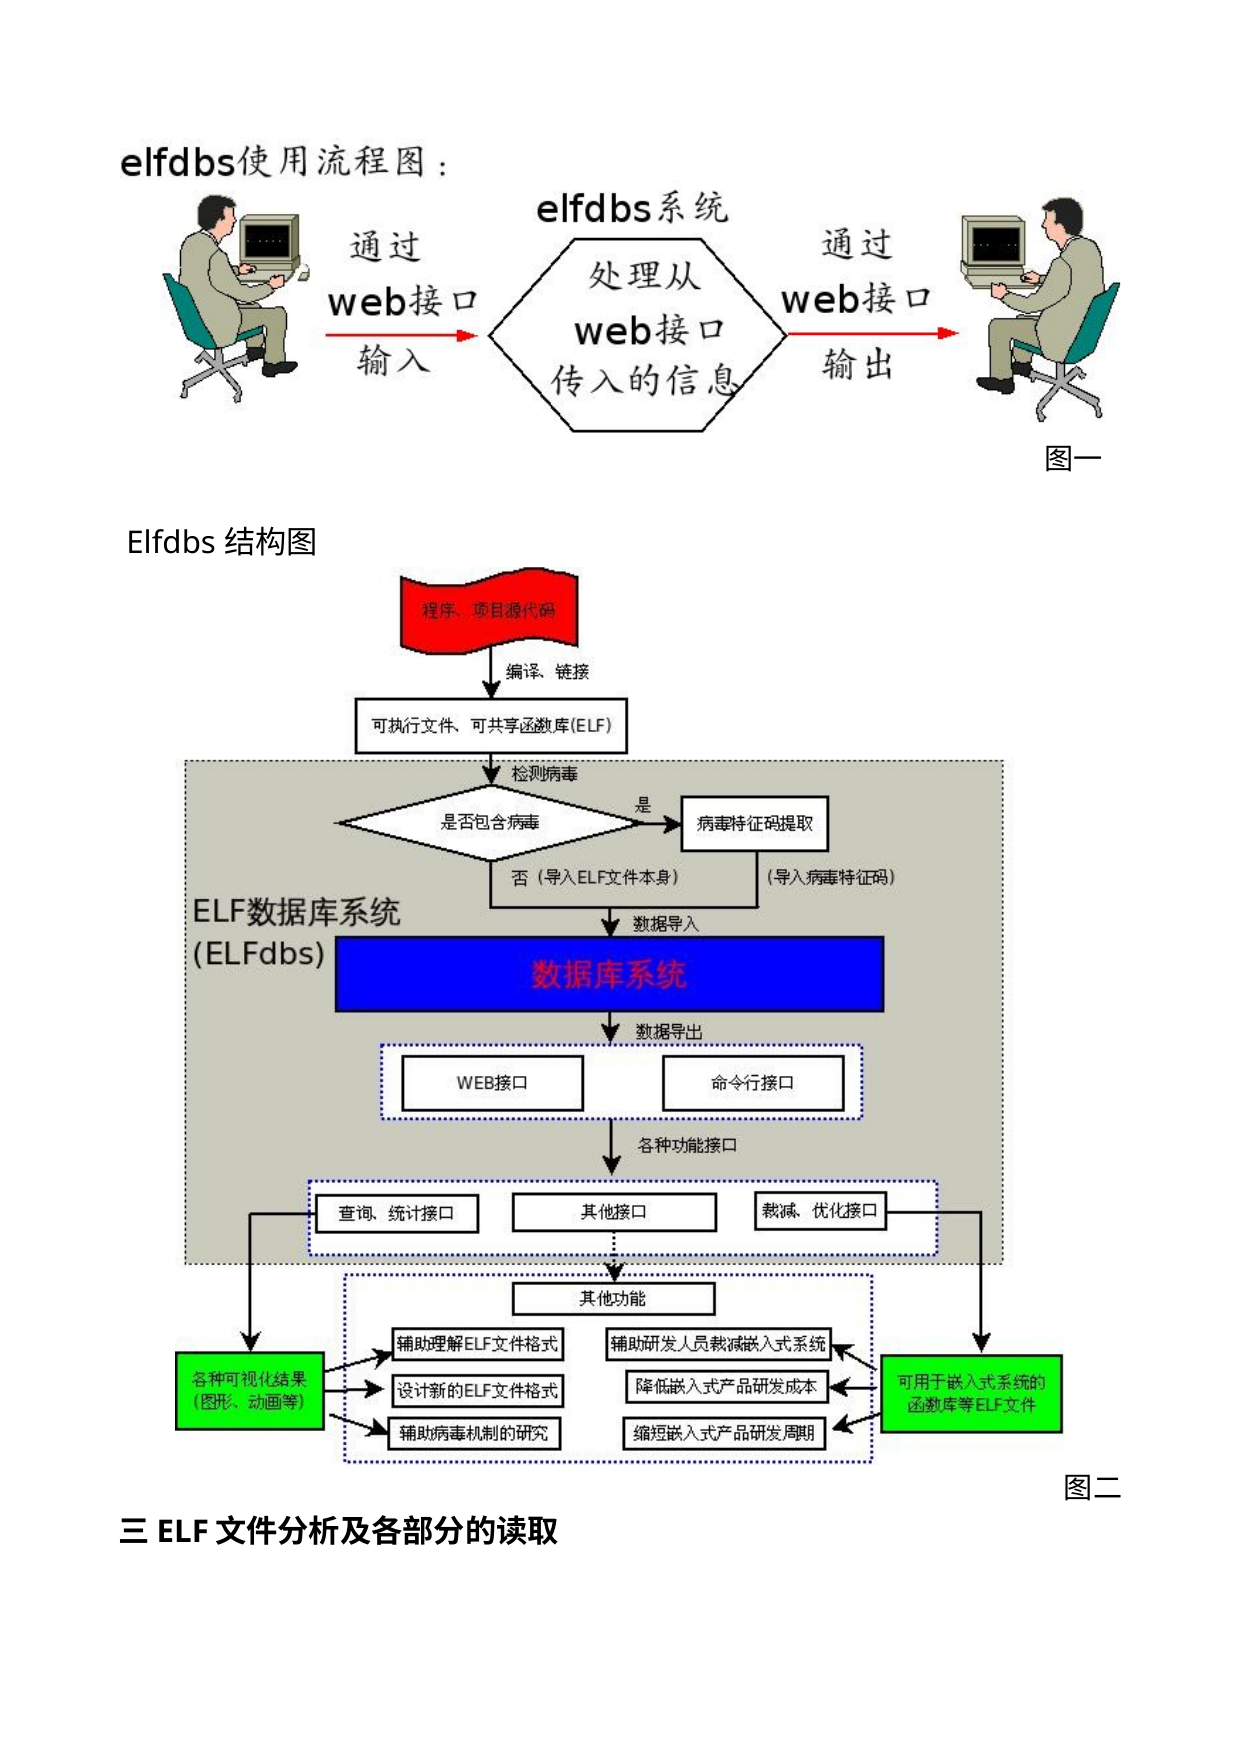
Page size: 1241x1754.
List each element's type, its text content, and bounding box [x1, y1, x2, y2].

picture [119, 138, 1121, 434]
text 图一 [118, 118, 1122, 478]
text 图二 [118, 563, 1122, 1506]
picture [175, 567, 1065, 1465]
text Elfdbs 结构图 [118, 517, 1122, 563]
text 三 ELF文件分析及各部分的读取 [118, 1506, 1122, 1552]
